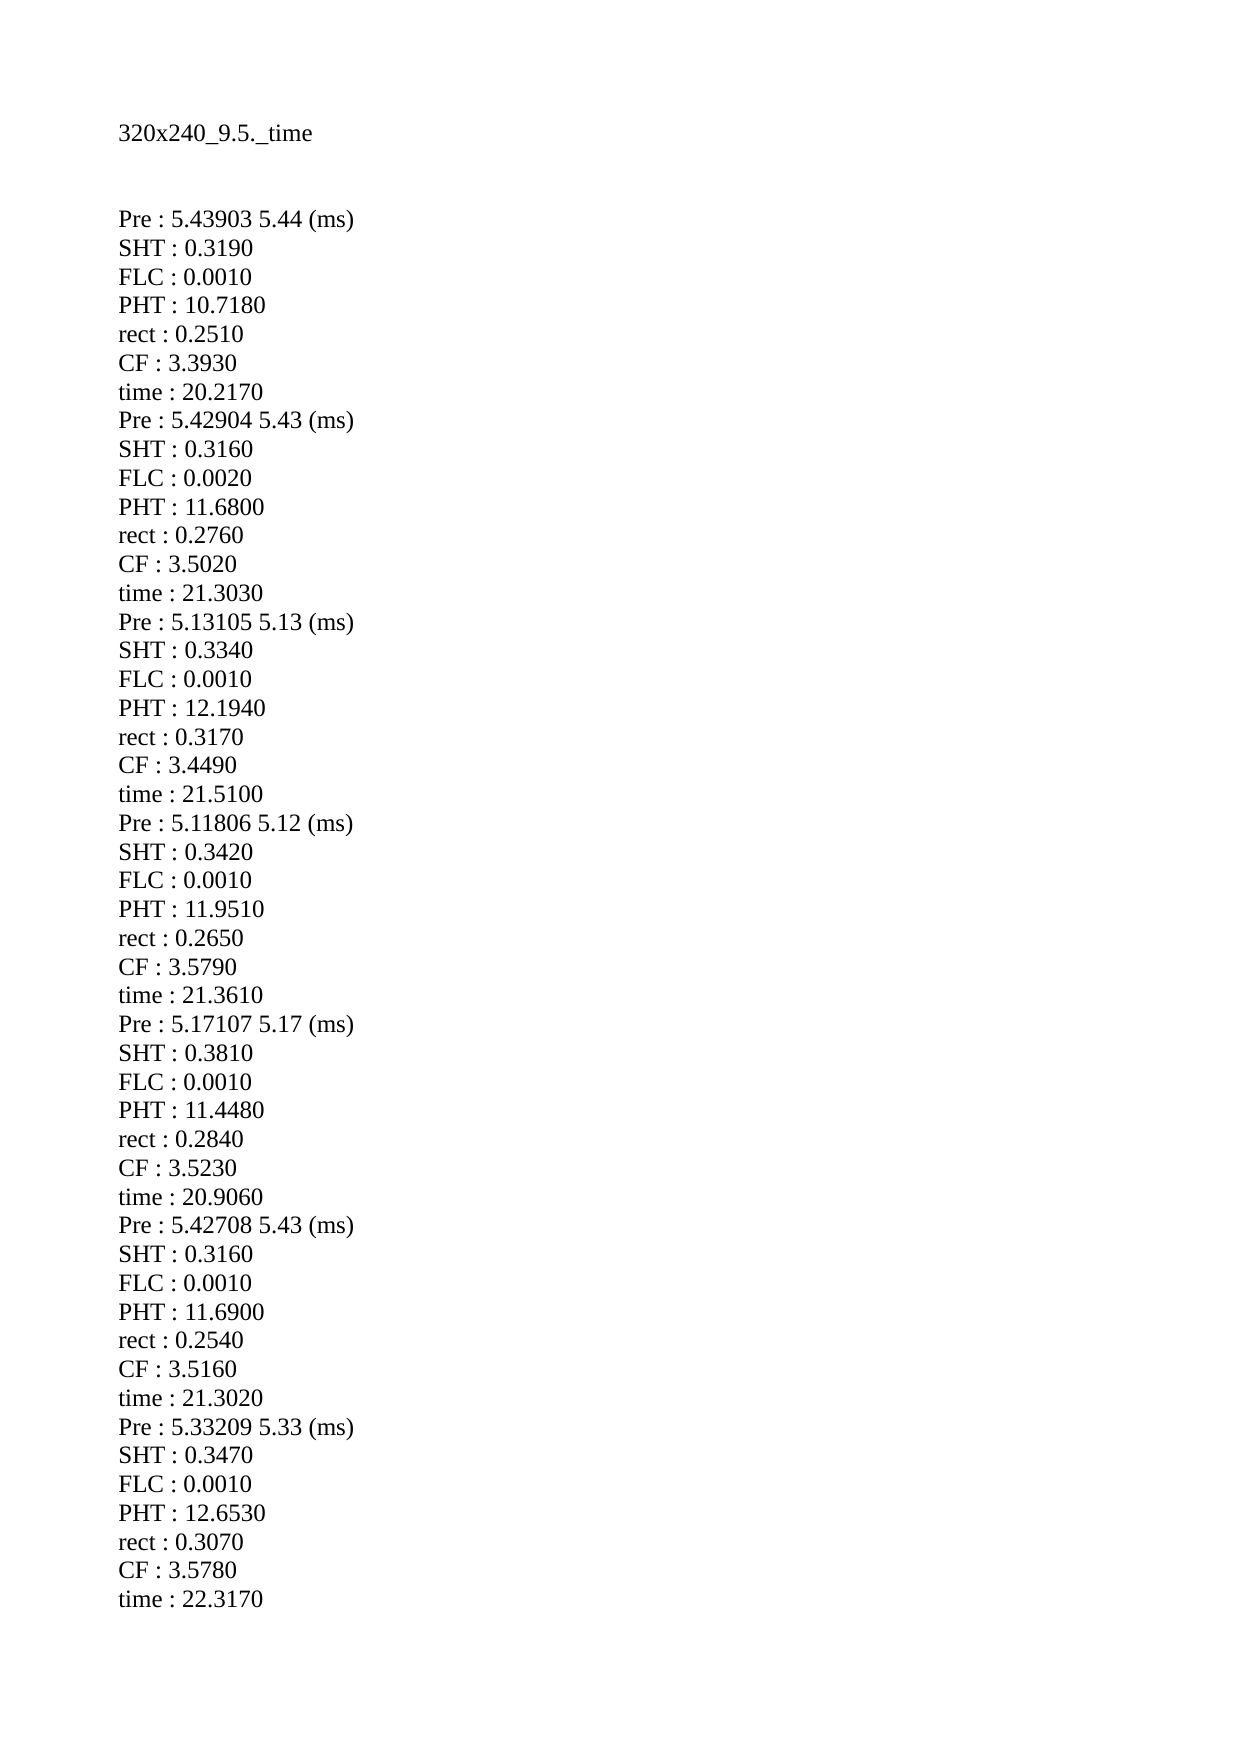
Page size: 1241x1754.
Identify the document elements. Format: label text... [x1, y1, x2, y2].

text CF : 3.5020 [118, 549, 1122, 578]
text rect : 0.3070 [118, 1527, 1122, 1556]
text 320x240_9.5._time [118, 118, 1122, 147]
text CF : 3.5780 [118, 1556, 1122, 1584]
text CF : 3.5230 [118, 1153, 1122, 1182]
text FLC : 0.0010 [118, 1268, 1122, 1297]
text FLC : 0.0020 [118, 463, 1122, 492]
text time : 20.2170 [118, 377, 1122, 406]
text CF : 3.5160 [118, 1354, 1122, 1383]
text FLC : 0.0010 [118, 664, 1122, 693]
text time : 20.9060 [118, 1182, 1122, 1211]
text PHT : 10.7180 [118, 291, 1122, 319]
text rect : 0.2760 [118, 521, 1122, 549]
text PHT : 12.1940 [118, 693, 1122, 722]
text CF : 3.5790 [118, 952, 1122, 981]
text rect : 0.2650 [118, 923, 1122, 952]
text PHT : 11.9510 [118, 894, 1122, 923]
text rect : 0.2840 [118, 1124, 1122, 1153]
text SHT : 0.3160 [118, 434, 1122, 463]
text rect : 0.2510 [118, 319, 1122, 348]
text time : 21.5100 [118, 779, 1122, 808]
text FLC : 0.0010 [118, 262, 1122, 291]
text Pre : 5.42904 5.43 (ms) [118, 406, 1122, 434]
text Pre : 5.17107 5.17 (ms) [118, 1009, 1122, 1038]
text CF : 3.3930 [118, 348, 1122, 377]
text time : 21.3030 [118, 578, 1122, 607]
text FLC : 0.0010 [118, 866, 1122, 894]
text Pre : 5.11806 5.12 (ms) [118, 808, 1122, 837]
text time : 21.3610 [118, 981, 1122, 1009]
text FLC : 0.0010 [118, 1469, 1122, 1498]
text Pre : 5.13105 5.13 (ms) [118, 607, 1122, 636]
text time : 22.3170 [118, 1584, 1122, 1613]
text rect : 0.3170 [118, 722, 1122, 751]
text PHT : 11.6900 [118, 1297, 1122, 1326]
text Pre : 5.33209 5.33 (ms) [118, 1412, 1122, 1441]
text PHT : 11.4480 [118, 1096, 1122, 1124]
text time : 21.3020 [118, 1383, 1122, 1412]
text PHT : 12.6530 [118, 1498, 1122, 1527]
text Pre : 5.43903 5.44 (ms) [118, 204, 1122, 233]
text CF : 3.4490 [118, 751, 1122, 779]
text SHT : 0.3810 [118, 1038, 1122, 1067]
text rect : 0.2540 [118, 1326, 1122, 1354]
text SHT : 0.3470 [118, 1441, 1122, 1469]
text SHT : 0.3190 [118, 233, 1122, 262]
text Pre : 5.42708 5.43 (ms) [118, 1211, 1122, 1239]
text SHT : 0.3160 [118, 1239, 1122, 1268]
text FLC : 0.0010 [118, 1067, 1122, 1096]
text SHT : 0.3340 [118, 636, 1122, 664]
text PHT : 11.6800 [118, 492, 1122, 521]
text SHT : 0.3420 [118, 837, 1122, 866]
